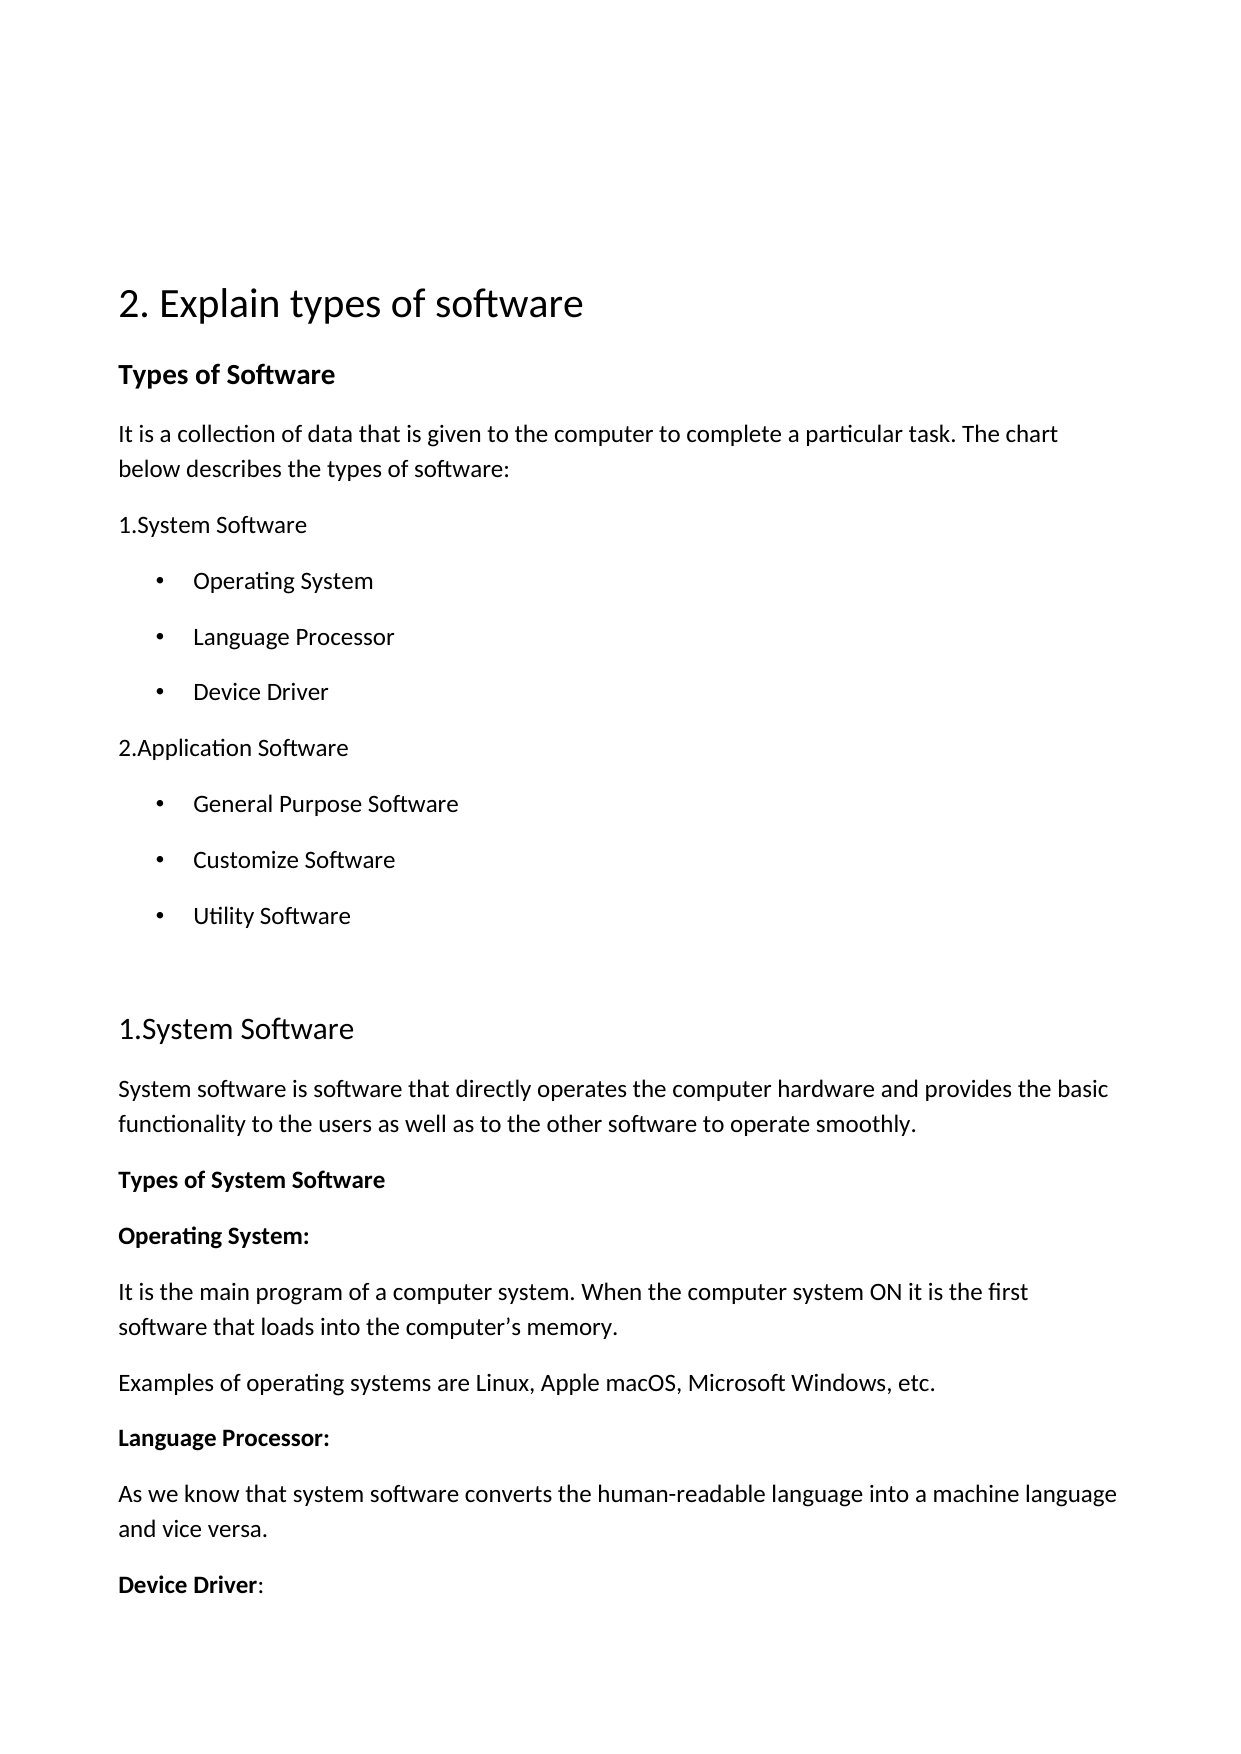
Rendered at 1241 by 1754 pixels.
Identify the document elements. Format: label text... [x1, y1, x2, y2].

text Language Processor: [118, 1422, 1122, 1453]
text Types of Software [118, 356, 1122, 392]
text It is a collection of data that is given to the computer to complete a particular task. The chart below describes the types of software: [118, 418, 1122, 484]
text As we know that system software converts the human-readable language into a machine language and vice versa. [118, 1478, 1122, 1544]
text 2.Application Software [118, 732, 1122, 763]
list Operating System [156, 565, 1122, 595]
text 1.System Software [118, 1009, 1122, 1047]
text Device Driver: [118, 1569, 1122, 1600]
list Device Driver [156, 677, 1122, 707]
text 2. Explain types of software [118, 277, 1122, 328]
list General Purpose Software [156, 788, 1122, 819]
text Operating System: [118, 1220, 1122, 1251]
list Language Processor [156, 621, 1122, 651]
list Customize Software [156, 844, 1122, 874]
text System software is software that directly operates the computer hardware and provides the basic functionality to the users as well as to the other software to operate smoothly. [118, 1073, 1122, 1139]
text It is the main program of a computer system. When the computer system ON it is the first software that loads into the computer’s memory. [118, 1276, 1122, 1341]
text Examples of operating systems are Linux, Apple macOS, Microsoft Windows, etc. [118, 1367, 1122, 1397]
list Utility Software [156, 900, 1122, 930]
text Types of System Software [118, 1164, 1122, 1195]
text 1.System Software [118, 509, 1122, 539]
